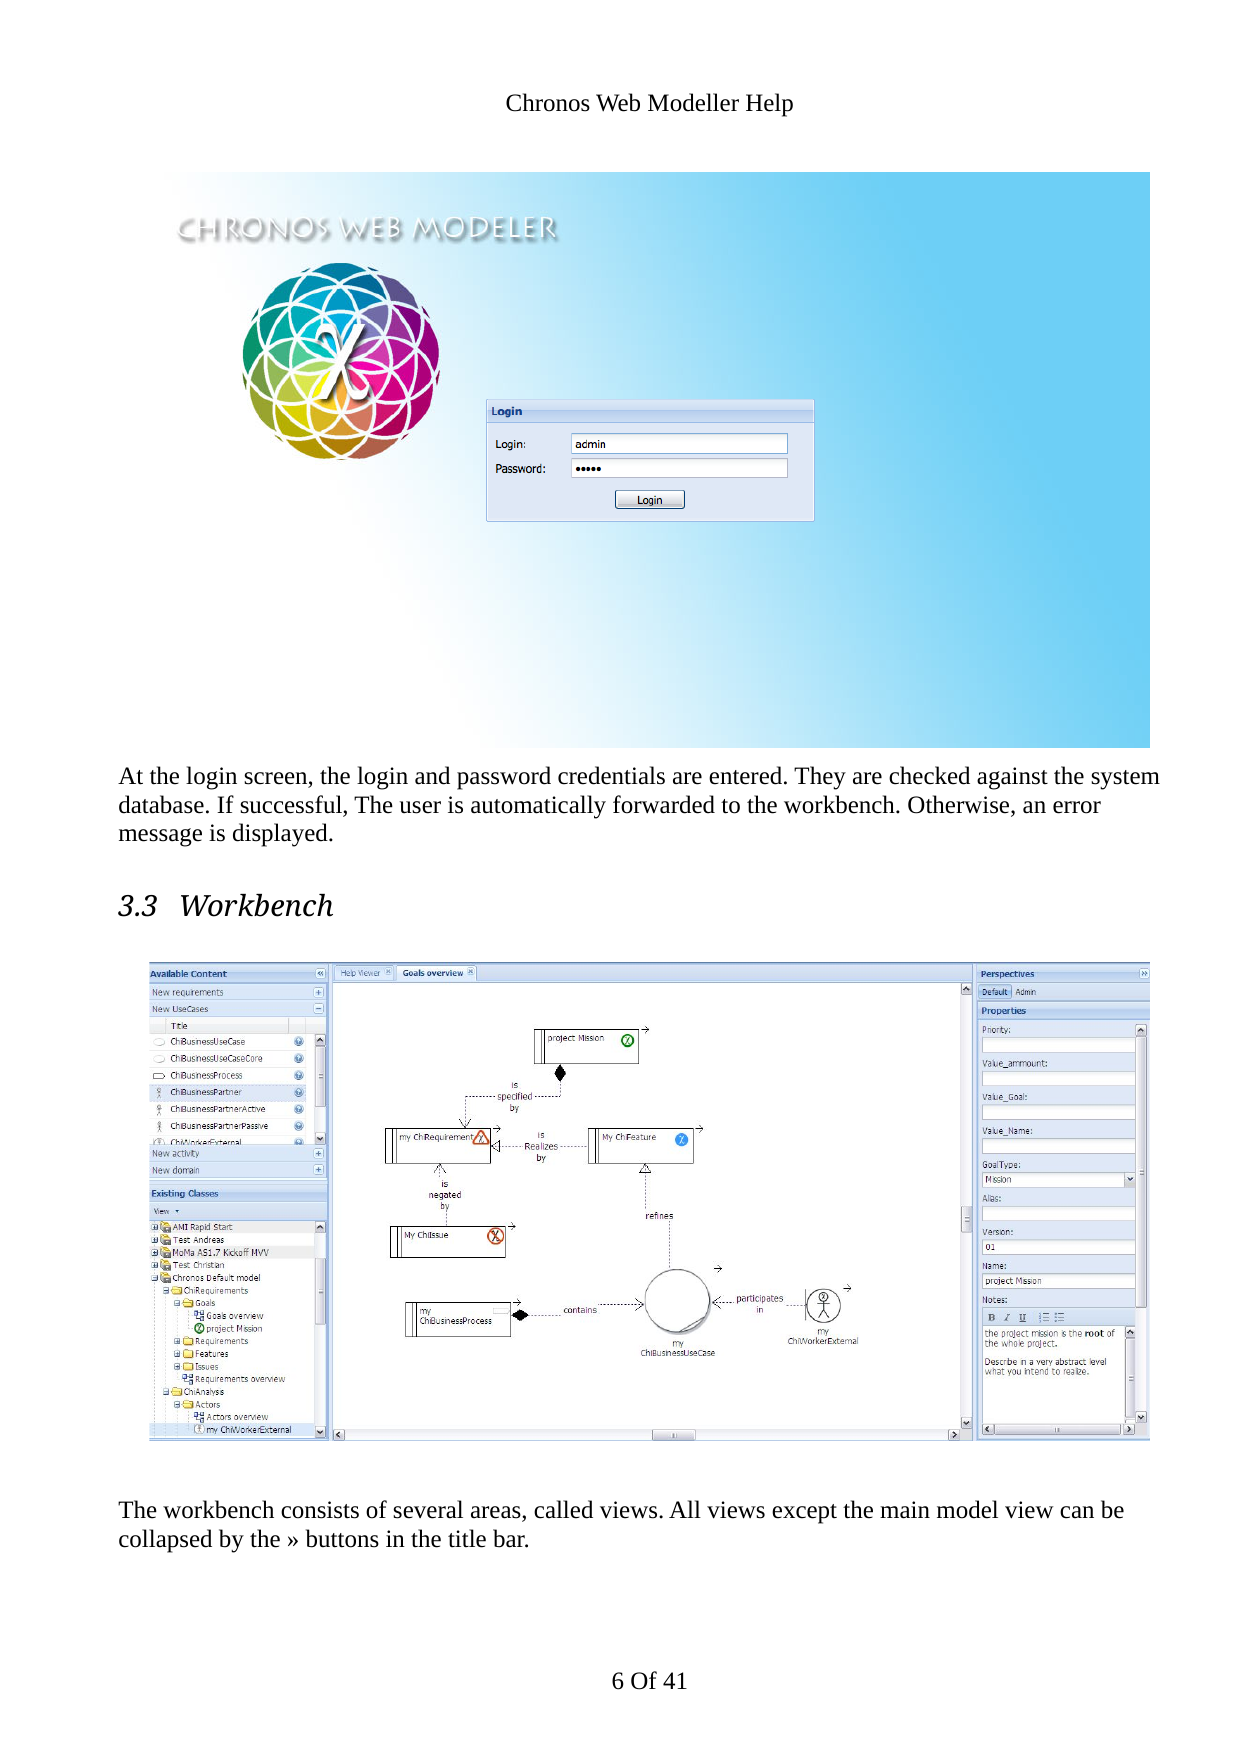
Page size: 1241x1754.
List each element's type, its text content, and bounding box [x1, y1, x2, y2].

text At the login screen, the login and password credentials are entered. They are checked against the system database. If successful, The user is automatically forwarded to the workbench. Otherwise, an error message is displayed. [118, 146, 1181, 847]
subtitle Workbench [118, 885, 1181, 924]
picture [149, 172, 1150, 748]
picture [149, 962, 1150, 1441]
text The workbench consists of several areas, called views. All views except the main model view can be collapsed by the » buttons in the title bar. [118, 1495, 1181, 1552]
